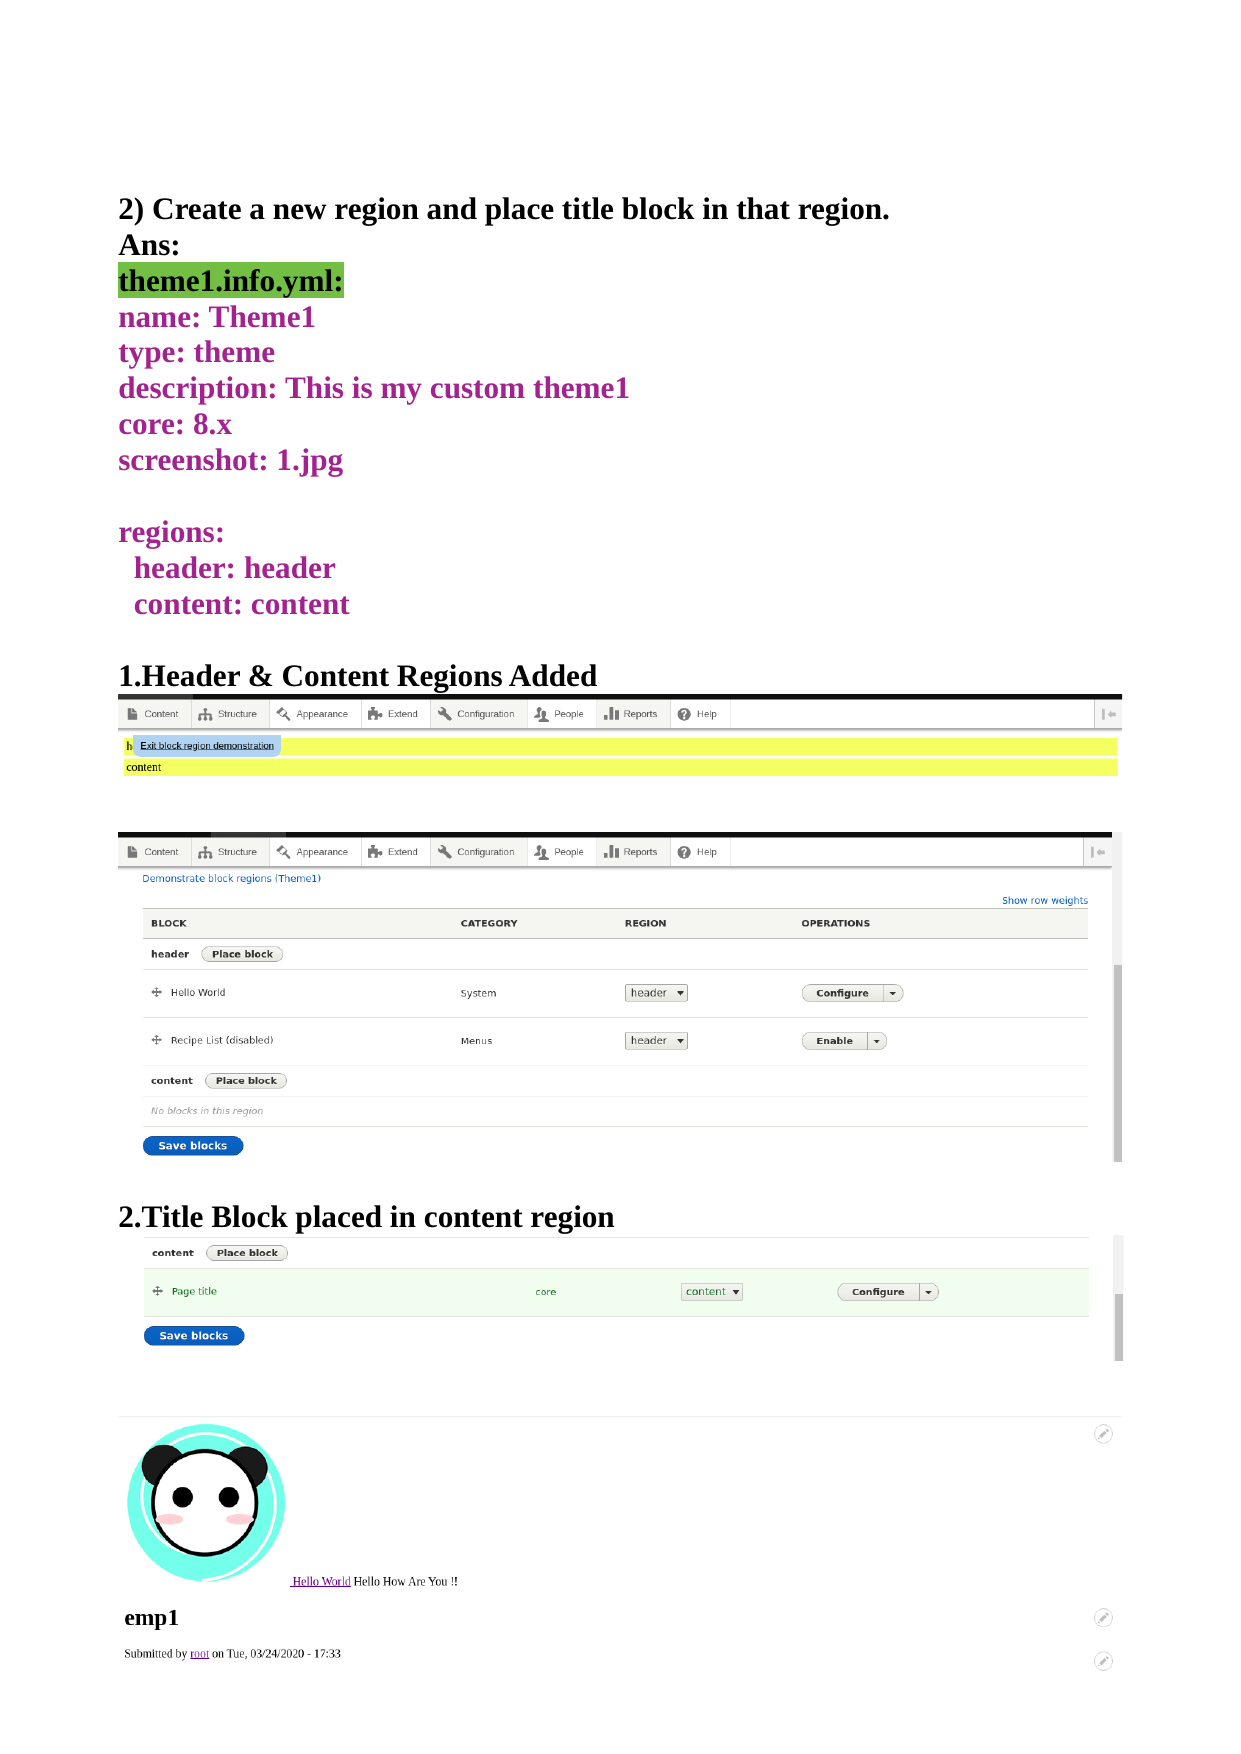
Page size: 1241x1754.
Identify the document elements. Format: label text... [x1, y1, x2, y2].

picture [118, 832, 1123, 1162]
text Ans: [118, 226, 1122, 262]
text regions: [118, 513, 1122, 549]
text screenshot: 1.jpg [118, 442, 1122, 477]
text type: theme [118, 334, 1122, 370]
text core: 8.x [118, 406, 1122, 442]
text theme1.info.yml: [118, 262, 1122, 298]
picture [118, 694, 1123, 794]
text description: This is my custom theme1 [118, 370, 1122, 406]
text content: content [118, 585, 1122, 621]
text header: header [118, 549, 1122, 585]
text 1.Header & Content Regions Added [118, 657, 1122, 693]
text 2.Title Block placed in content region [118, 1198, 1122, 1234]
text 2) Create a new region and place title block in that region. [118, 190, 1122, 226]
picture [119, 1235, 1124, 1361]
text name: Theme1 [118, 298, 1122, 334]
picture [118, 1416, 1123, 1726]
